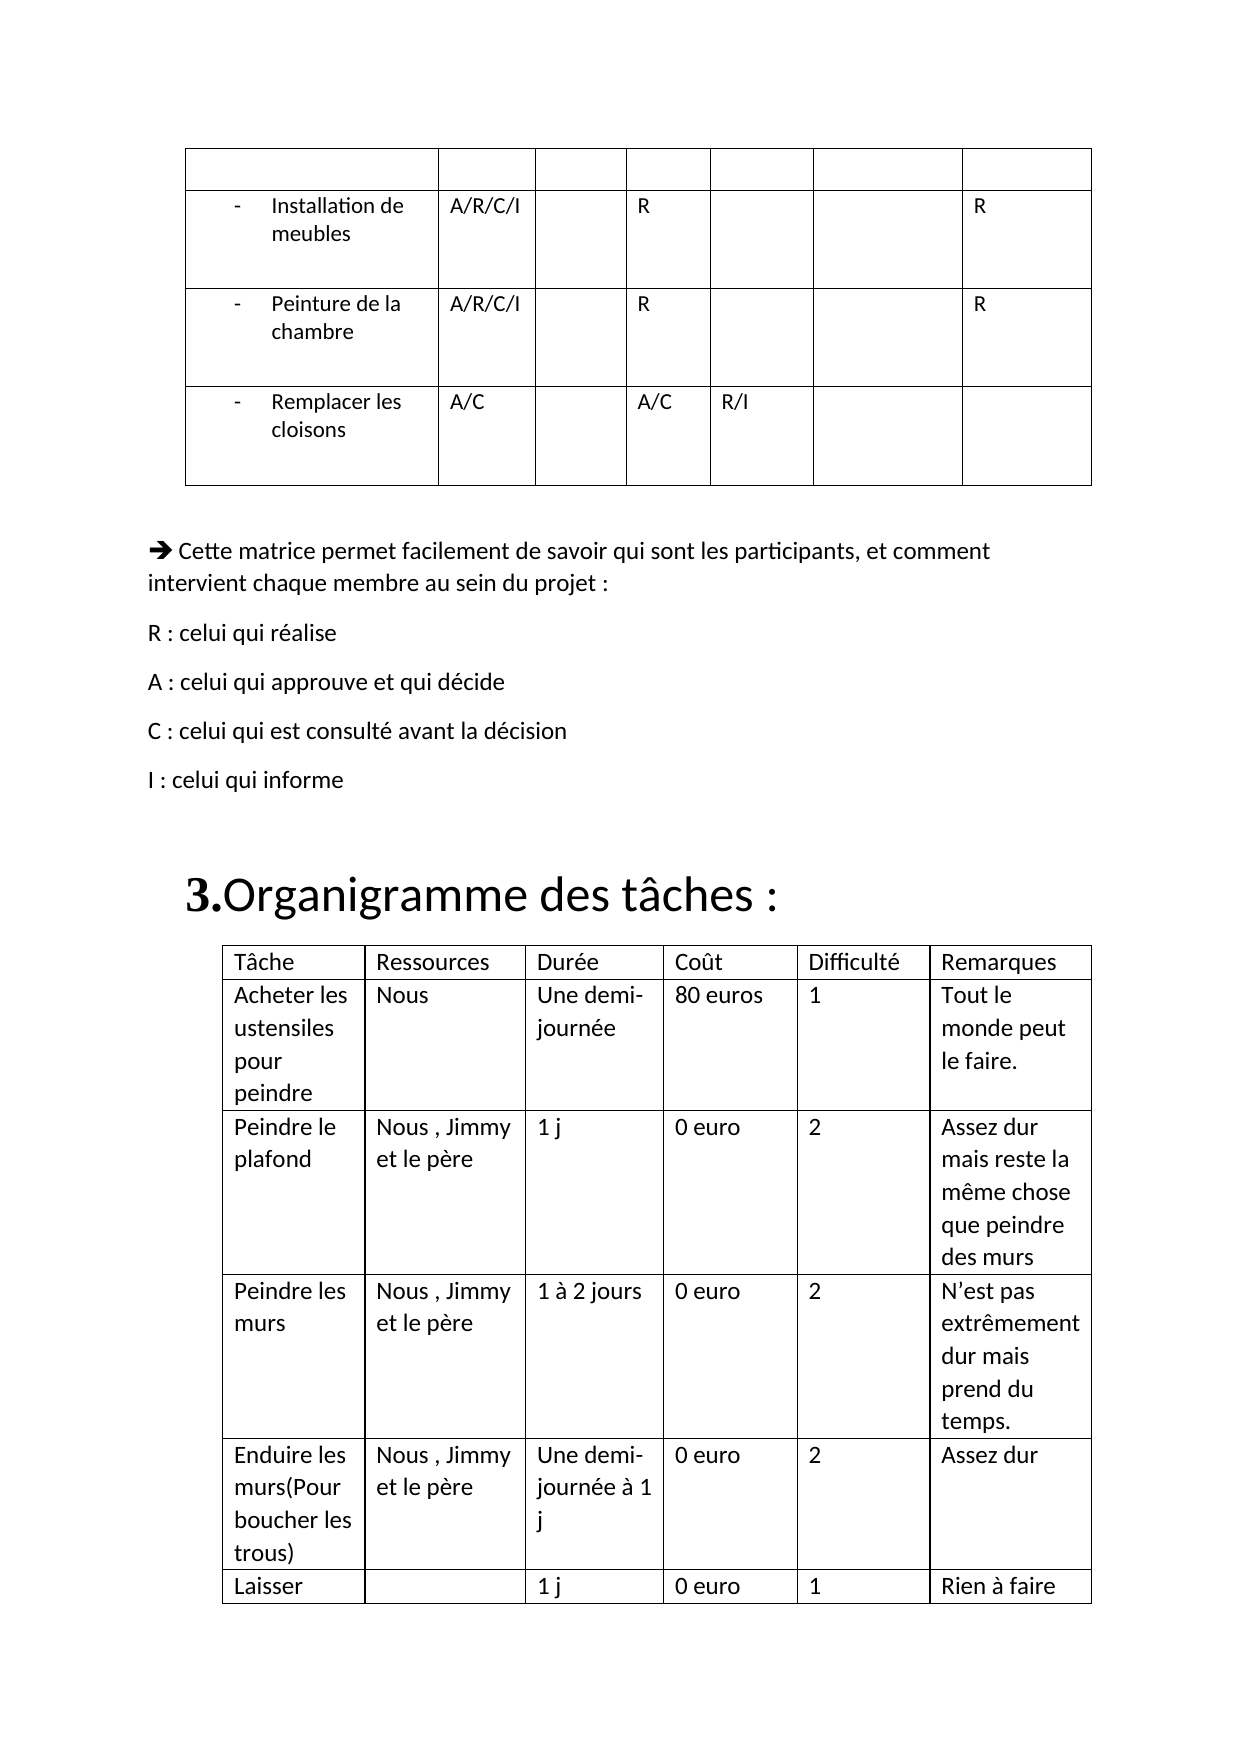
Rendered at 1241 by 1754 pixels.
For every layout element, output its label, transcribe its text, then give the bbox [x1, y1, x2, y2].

table_cell Peindre les murs [223, 1275, 364, 1438]
table_cell 80 euros [664, 980, 797, 1110]
table_cell Peindre le plafond [223, 1111, 364, 1274]
table_cell [814, 289, 962, 386]
table_cell 1 à 2 jours [526, 1275, 663, 1438]
table_cell Nous , Jimmy et le père [366, 1275, 525, 1438]
text I : celui qui informe [148, 764, 1093, 795]
table_cell [536, 387, 626, 484]
table_cell Une demi-journée [526, 980, 663, 1110]
table_cell 1 [798, 980, 929, 1110]
table_cell 0 euro [664, 1439, 797, 1569]
table_cell 0 euro [664, 1570, 797, 1603]
table_cell A/C [439, 387, 535, 484]
table_cell R/I [711, 387, 813, 484]
table_cell N’est pas extrêmement dur mais prend du temps. [931, 1275, 1091, 1438]
table_header Difficulté [798, 946, 929, 978]
table_cell R [963, 191, 1091, 288]
table_cell Nous , Jimmy et le père [366, 1111, 525, 1274]
table_cell Installation de meubles [186, 191, 438, 288]
table_cell 1 j [526, 1570, 663, 1603]
table_cell [963, 387, 1091, 484]
text  Cette matrice permet facilement de savoir qui sont les participants, et comment intervient chaque membre au sein du projet : [148, 535, 1093, 598]
table_cell [814, 149, 962, 190]
table_cell A/C [627, 387, 710, 484]
table_cell Tout le monde peut le faire. [931, 980, 1091, 1110]
table_cell Une demi-journée à 1 j [526, 1439, 663, 1569]
table_cell [536, 149, 626, 190]
table_cell 2 [798, 1111, 929, 1274]
table_cell Peinture de la chambre [186, 289, 438, 386]
table_cell Enduire les murs(Pour boucher les trous) [223, 1439, 364, 1569]
table_cell Acheter les ustensiles pour peindre [223, 980, 364, 1110]
table_cell [439, 149, 535, 190]
table_cell [711, 289, 813, 386]
table_cell R [963, 289, 1091, 386]
text 3.Organigramme des tâches : [148, 863, 1093, 924]
table_cell Remplacer les cloisons [186, 387, 438, 484]
table_cell 2 [798, 1439, 929, 1569]
table_cell [536, 191, 626, 288]
table_header Remarques [931, 946, 1091, 978]
table_cell [186, 149, 438, 190]
table_cell Nous , Jimmy et le père [366, 1439, 525, 1569]
table_cell [814, 387, 962, 484]
table_header Durée [526, 946, 663, 978]
table_cell 0 euro [664, 1111, 797, 1274]
table_cell A/R/C/I [439, 289, 535, 386]
text A : celui qui approuve et qui décide [148, 666, 1093, 696]
table_cell R [627, 289, 710, 386]
table_cell 0 euro [664, 1275, 797, 1438]
table_cell [711, 149, 813, 190]
table_cell R [627, 191, 710, 288]
table_cell 2 [798, 1275, 929, 1438]
table_cell Nous [366, 980, 525, 1110]
table_cell Assez dur [931, 1439, 1091, 1569]
table_cell A/R/C/I [439, 191, 535, 288]
table_cell Assez dur mais reste la même chose que peindre des murs [931, 1111, 1091, 1274]
table_cell Laisser [223, 1570, 364, 1603]
table_cell [963, 149, 1091, 190]
table_cell 1 [798, 1570, 929, 1603]
table_header Tâche [223, 946, 364, 978]
text R : celui qui réalise [148, 617, 1093, 647]
table_header Coût [664, 946, 797, 978]
table_header Ressources [366, 946, 525, 978]
table_cell [814, 191, 962, 288]
table_cell [627, 149, 710, 190]
table_cell 1 j [526, 1111, 663, 1274]
table_cell Rien à faire [931, 1570, 1091, 1603]
text C : celui qui est consulté avant la décision [148, 715, 1093, 746]
table_cell [366, 1570, 525, 1603]
table_cell [711, 191, 813, 288]
table_cell [536, 289, 626, 386]
